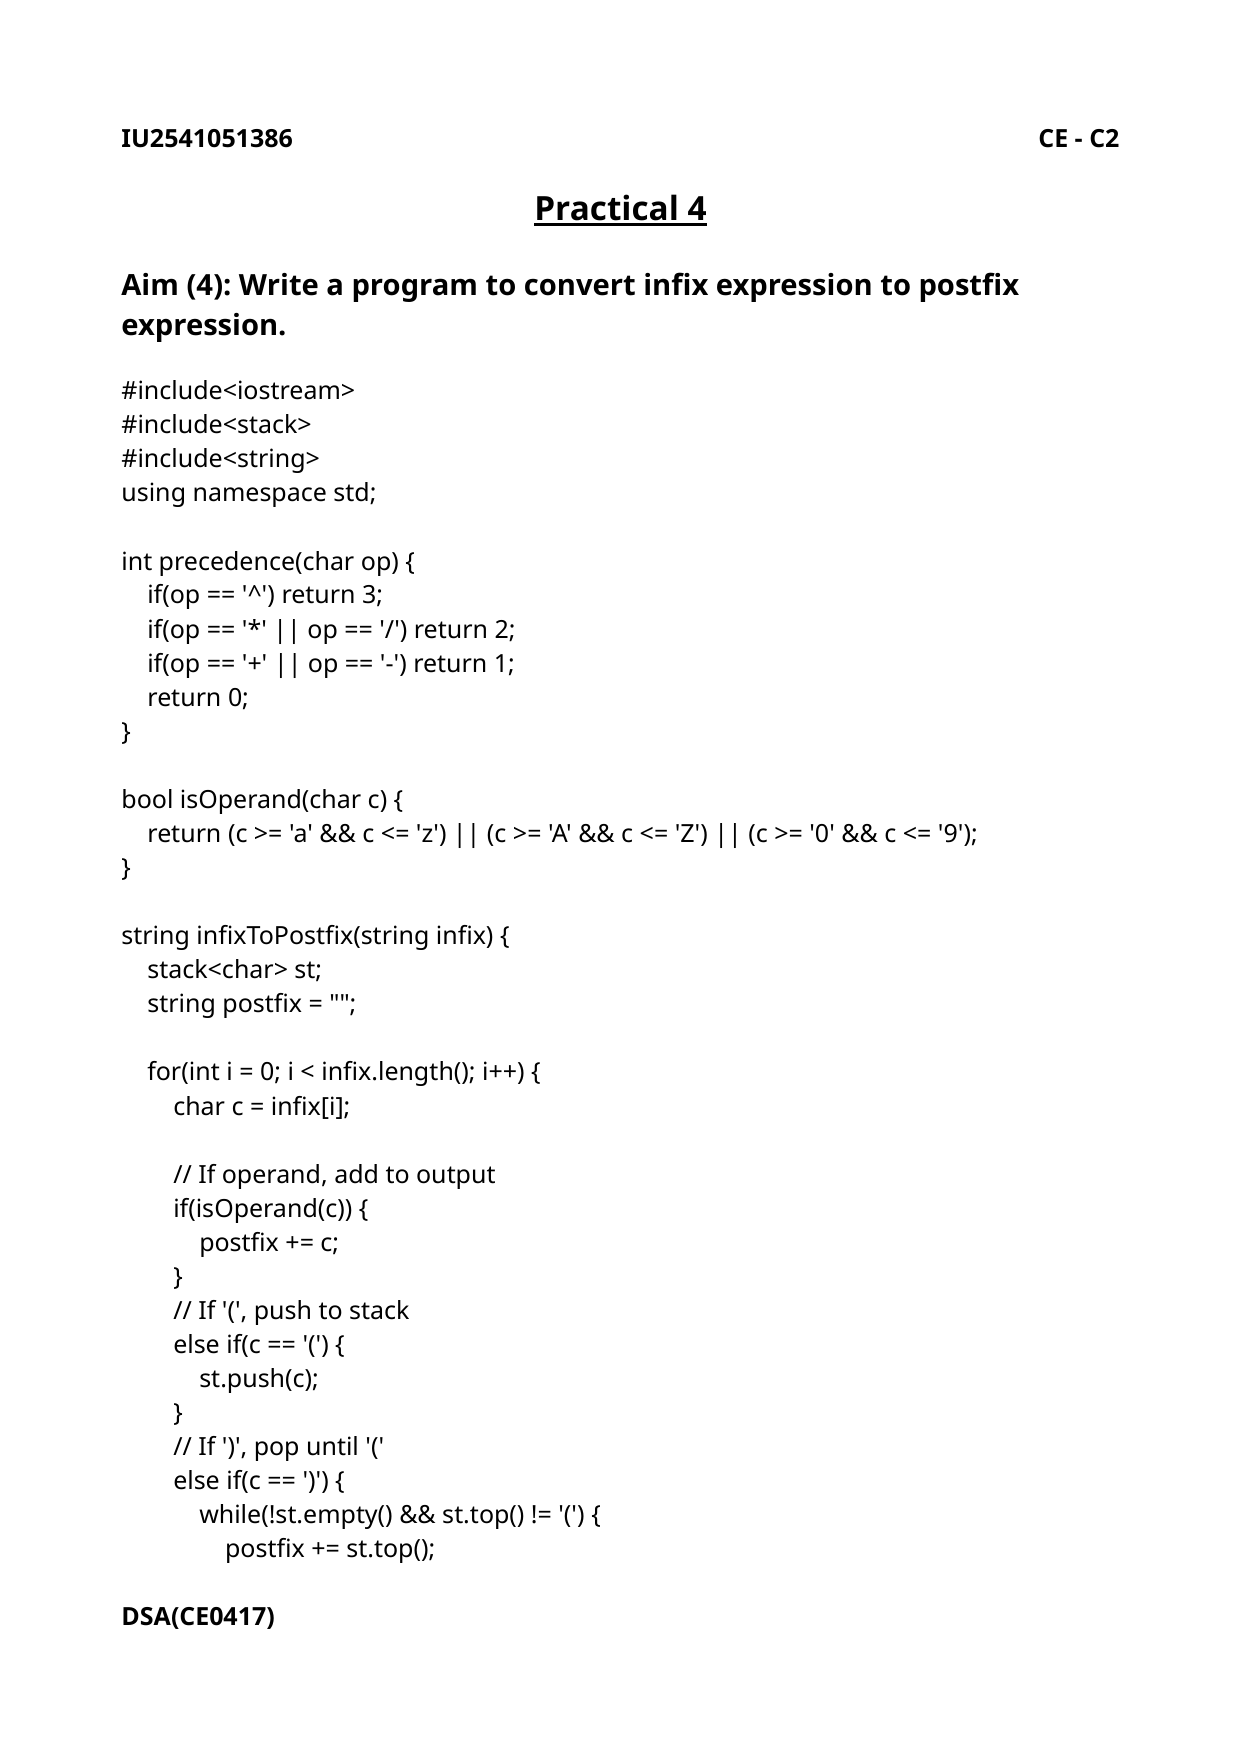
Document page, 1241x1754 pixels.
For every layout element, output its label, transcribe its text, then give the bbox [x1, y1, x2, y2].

text else if(c == ')') { [121, 1463, 1119, 1497]
text // If '(', push to stack [121, 1292, 1119, 1327]
text if(op == '^') return 3; [121, 577, 1119, 611]
text } [121, 1395, 1119, 1429]
text char c = infix[i]; [121, 1088, 1119, 1122]
text if(isOperand(c)) { [121, 1190, 1119, 1224]
text string infixToPostfix(string infix) { [121, 918, 1119, 952]
text // If operand, add to output [121, 1156, 1119, 1190]
text else if(c == '(') { [121, 1327, 1119, 1361]
text string postfix = ""; [121, 986, 1119, 1020]
text postfix += st.top(); [121, 1531, 1119, 1565]
text #include<iostream> [121, 373, 1119, 407]
text using namespace std; [121, 475, 1119, 509]
text if(op == '+' || op == '-') return 1; [121, 645, 1119, 679]
text bool isOperand(char c) { [121, 782, 1119, 816]
text if(op == '*' || op == '/') return 2; [121, 611, 1119, 645]
text while(!st.empty() && st.top() != '(') { [121, 1497, 1119, 1531]
text stack<char> st; [121, 952, 1119, 986]
text int precedence(char op) { [121, 543, 1119, 577]
text Practical 4 [121, 185, 1119, 231]
text st.push(c); [121, 1361, 1119, 1395]
text } [121, 1258, 1119, 1292]
text return 0; [121, 679, 1119, 713]
text Aim (4): Write a program to convert infix expression to postfix expression. [121, 265, 1119, 344]
text } [121, 850, 1119, 884]
text return (c >= 'a' && c <= 'z') || (c >= 'A' && c <= 'Z') || (c >= '0' && c <= '9'); [121, 816, 1119, 850]
text #include<string> [121, 441, 1119, 475]
text #include<stack> [121, 407, 1119, 441]
text // If ')', pop until '(' [121, 1429, 1119, 1463]
text for(int i = 0; i < infix.length(); i++) { [121, 1054, 1119, 1088]
text } [121, 713, 1119, 747]
text postfix += c; [121, 1224, 1119, 1258]
